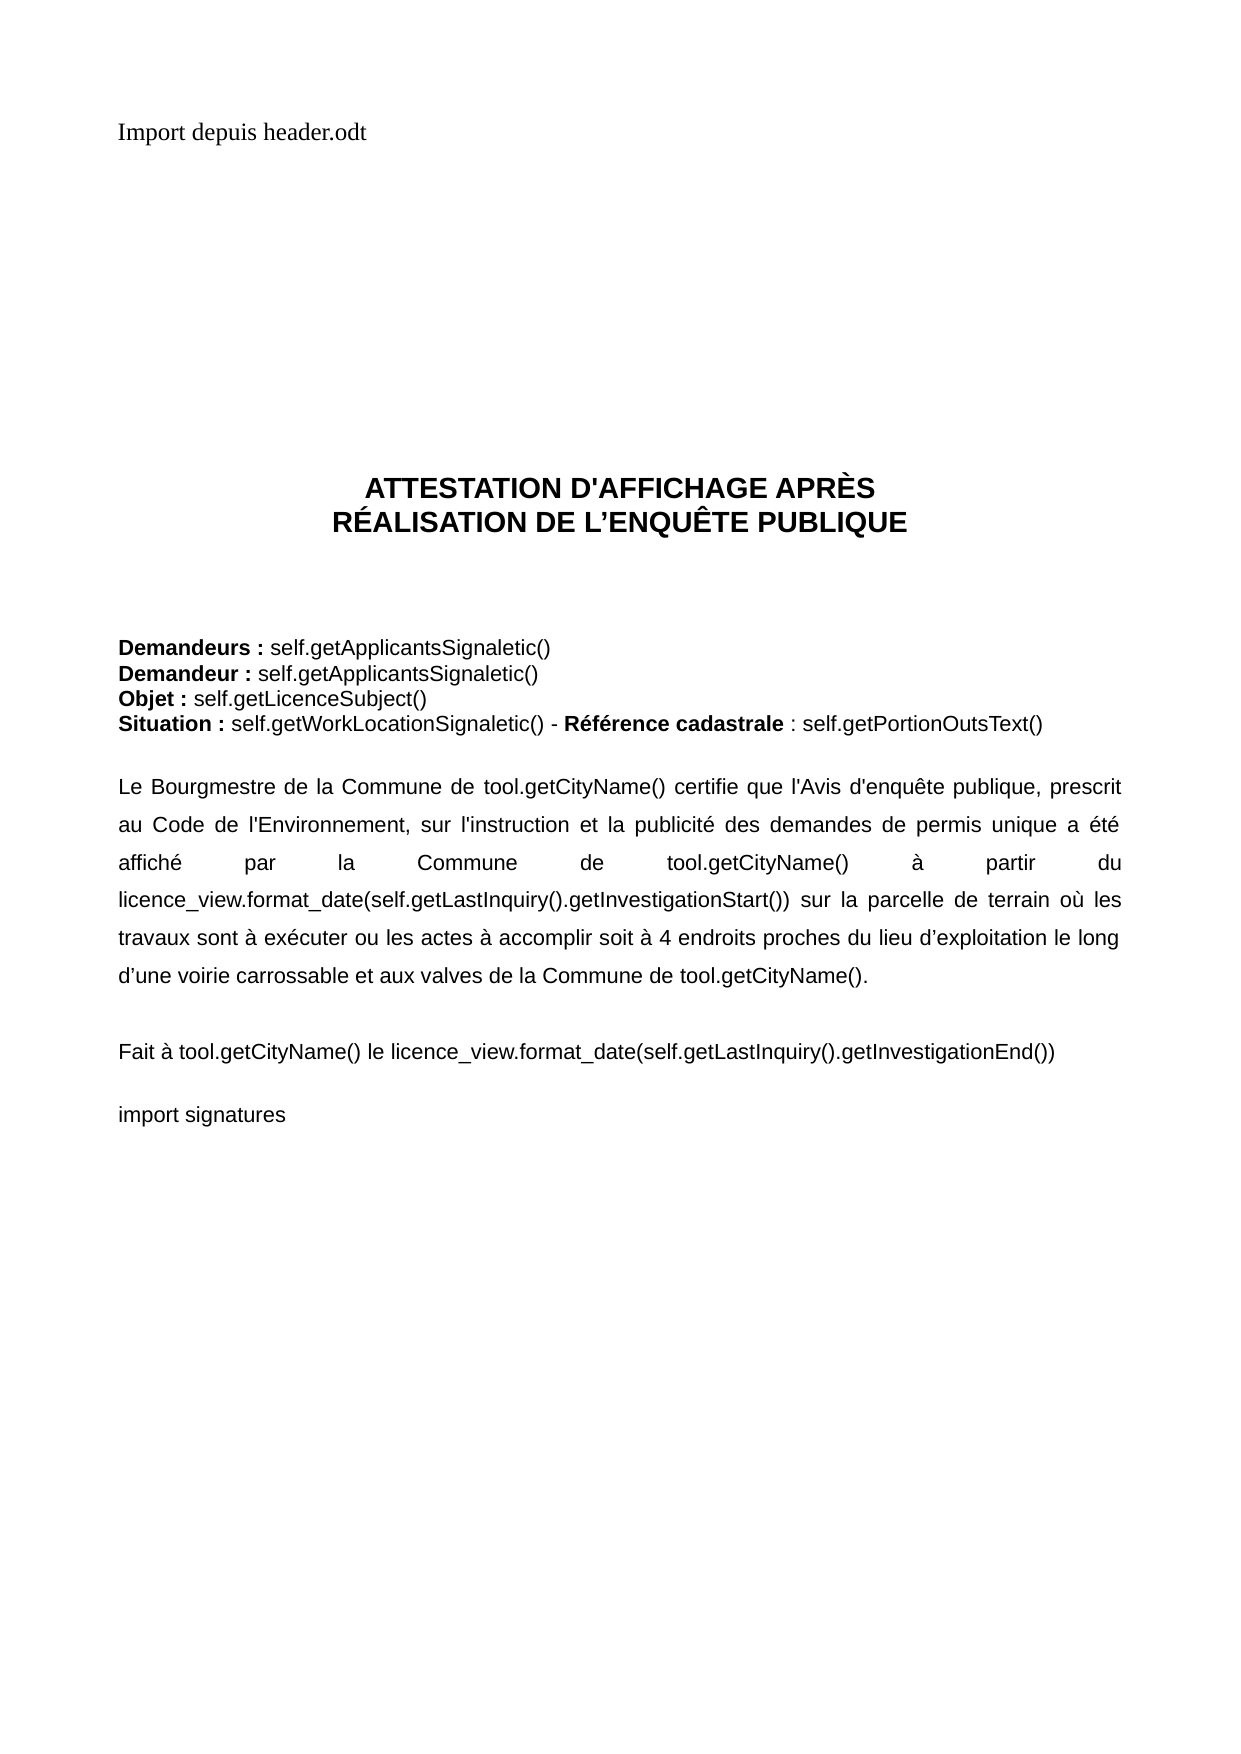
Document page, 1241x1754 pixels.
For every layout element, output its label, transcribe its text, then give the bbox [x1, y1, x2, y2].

title RÉALISATION DE L’ENQUÊTE PUBLIQUE [118, 504, 1122, 538]
text Import depuis header.odt [117, 117, 538, 146]
text Demandeur : self.getApplicantsSignaletic() [118, 661, 1122, 686]
text Fait à tool.getCityName() le licence_view.format_date(self.getLastInquiry().getInvestigationEnd()) [118, 1039, 1122, 1064]
text Situation : self.getWorkLocationSignaletic() - Référence cadastrale : self.getPortionOutsText() [118, 711, 1122, 736]
text import signatures [118, 1102, 1122, 1127]
title Attestation d'affichage APRÈS [118, 471, 1122, 504]
text Le Bourgmestre de la Commune de tool.getCityName() certifie que l'Avis d'enquête publique, prescrit au Code de l'Environnement, sur l'instruction et la publicité des demandes de permis unique a été affiché par la Commune de tool.getCityName() à partir du licence_view.format_date(self.getLastInquiry().getInvestigationStart()) sur la parcelle de terrain où les travaux sont à exécuter ou les actes à accomplir soit à 4 endroits proches du lieu d’exploitation le long d’une voirie carrossable et aux valves de la Commune de tool.getCityName(). [118, 774, 1122, 988]
text Objet : self.getLicenceSubject() [118, 686, 1122, 711]
text Demandeurs : self.getApplicantsSignaletic() [118, 635, 1122, 661]
